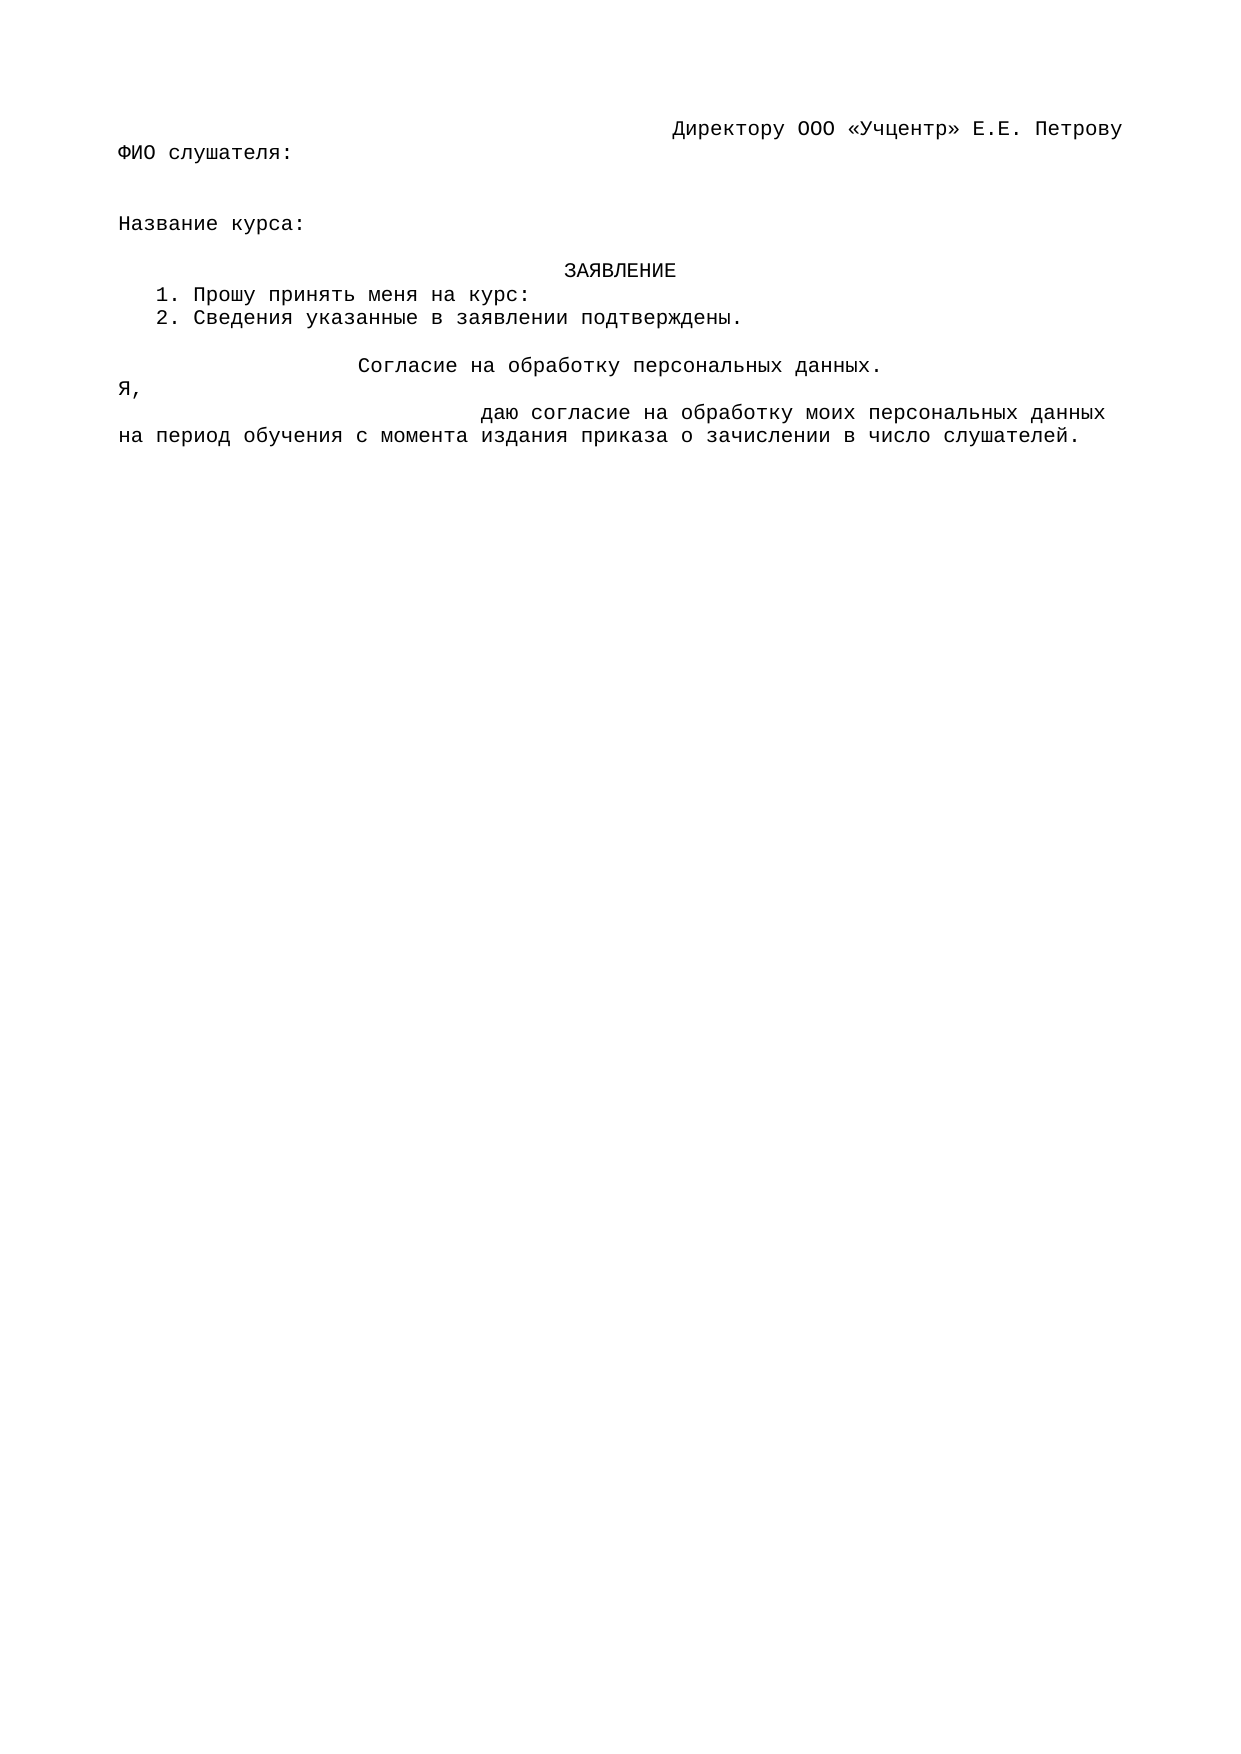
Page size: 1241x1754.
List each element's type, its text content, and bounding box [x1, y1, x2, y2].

text ФИО слушателя: <for each="val777 in objects"> <val777.student_Surname> <val777.student_Name> <val777.student_Patronic> </for> [118, 142, 1122, 189]
text Название курса: <o.course_name> [118, 213, 1122, 236]
text Директору ООО «Учцентр» Е.Е. Петрову [118, 118, 1122, 142]
list Сведения указанные в заявлении подтверждены. [156, 307, 1122, 331]
list Прошу принять меня на курс: <o.course_name> [156, 284, 1122, 307]
text Согласие на обработку персональных данных. [118, 354, 1122, 378]
text ЗАЯВЛЕНИЕ [118, 260, 1122, 284]
text Я, <for each="val777 in objects"> <val777.student_Surname> <val777.student_Name> <val777.student_Patronic> </for> даю согласие на обработку моих персональных данных на период обучения с момента издания приказа о зачислении в число слушателей. [118, 378, 1122, 449]
